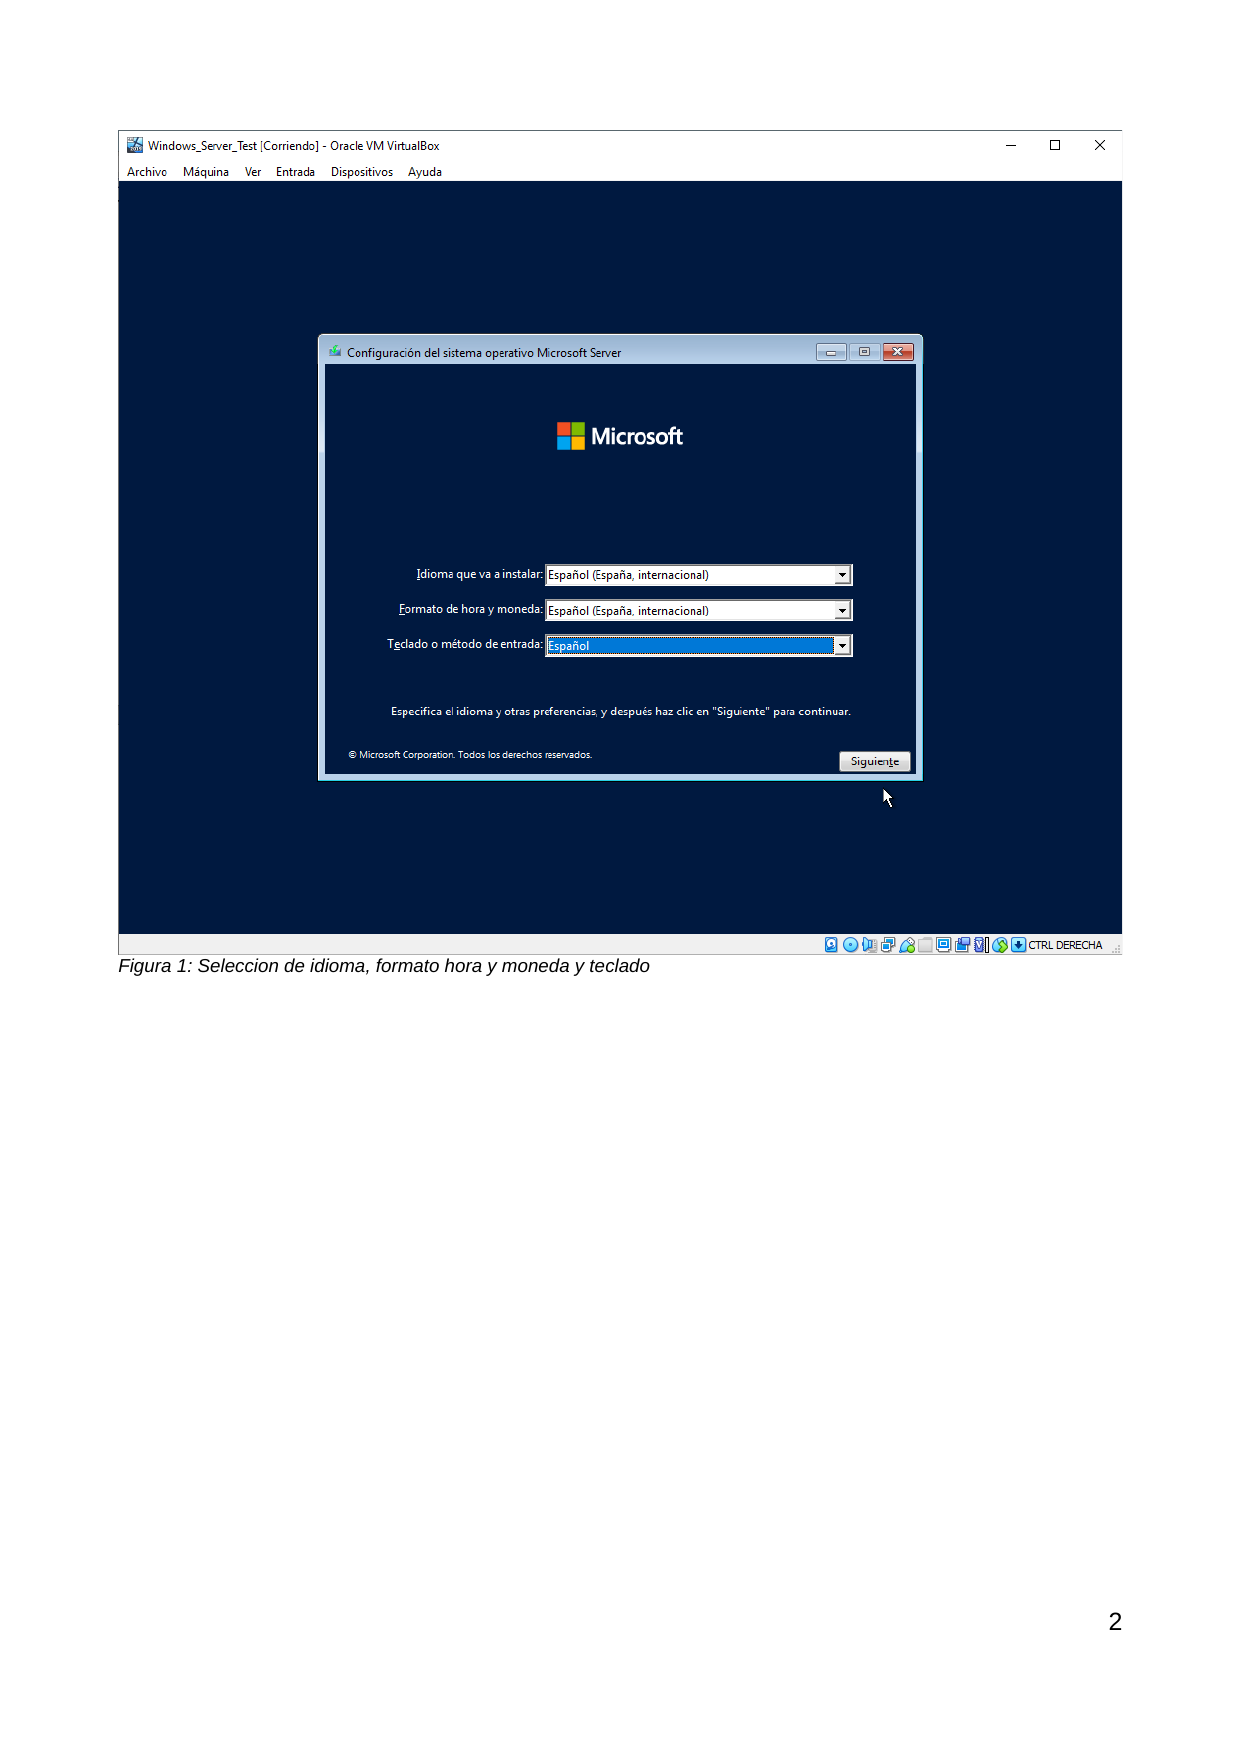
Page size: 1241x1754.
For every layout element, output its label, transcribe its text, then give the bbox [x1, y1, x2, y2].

picture [118, 130, 1123, 955]
text Figura 1: Seleccion de idioma, formato hora y moneda y teclado [118, 955, 1122, 976]
